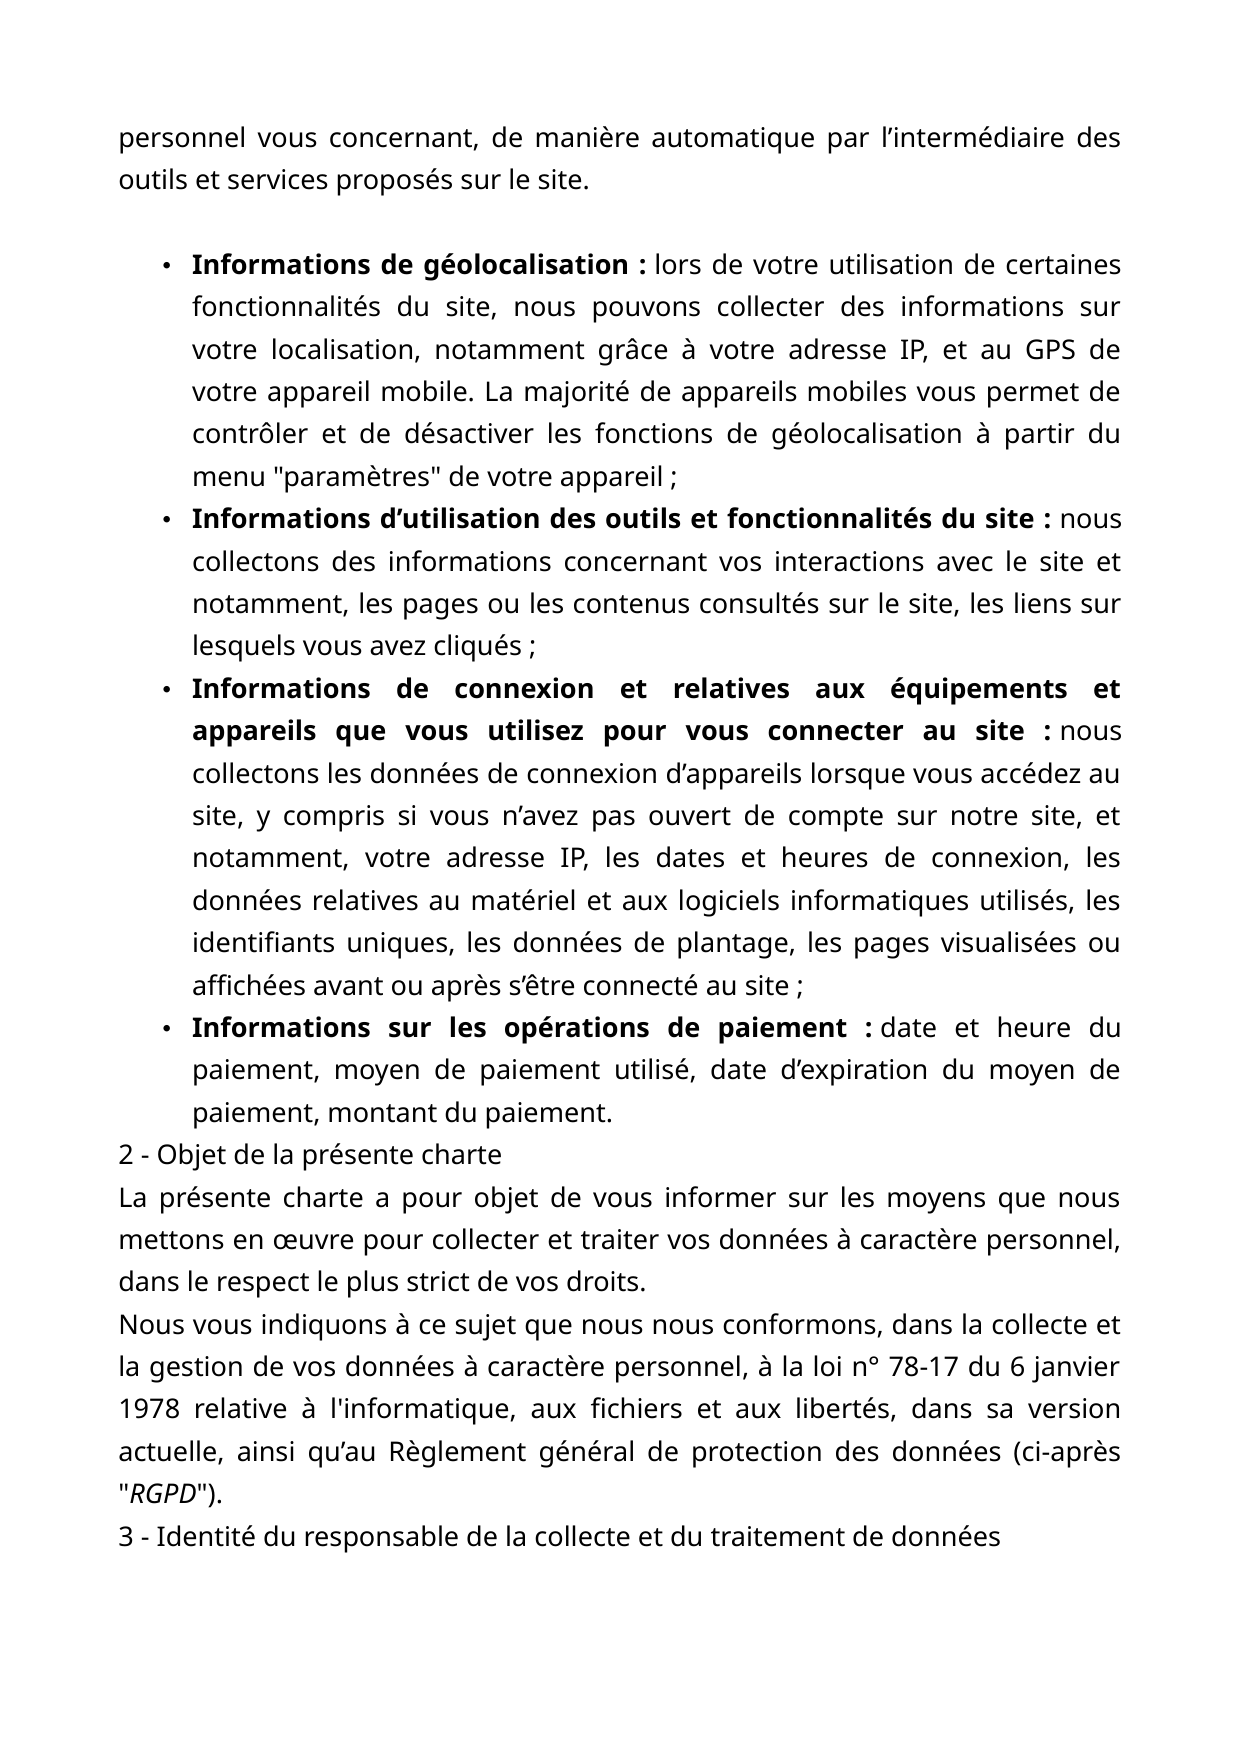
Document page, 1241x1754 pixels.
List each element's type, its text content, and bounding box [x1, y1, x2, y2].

list Informations de connexion et relatives aux équipements et appareils que vous utilisez pour vous connecter au site : nous collectons les données de connexion d’appareils lorsque vous accédez au site, y compris si vous n’avez pas ouvert de compte sur notre site, et notamment, votre adresse IP, les dates et heures de connexion, les données relatives au matériel et aux logiciels informatiques utilisés, les identifiants uniques, les données de plantage, les pages visualisées ou affichées avant ou après s’être connecté au site ; [162, 669, 1122, 1003]
list Informations d’utilisation des outils et fonctionnalités du site : nous collectons des informations concernant vos interactions avec le site et notamment, les pages ou les contenus consultés sur le site, les liens sur lesquels vous avez cliqués ; [162, 500, 1122, 664]
text Nous vous indiquons à ce sujet que nous nous conformons, dans la collecte et la gestion de vos données à caractère personnel, à la loi n° 78-17 du 6 janvier 1978 relative à l'informatique, aux fichiers et aux libertés, dans sa version actuelle, ainsi qu’au Règlement général de protection des données (ci-après "RGPD"). [118, 1305, 1122, 1512]
text personnel vous concernant, de manière automatique par l’intermédiaire des outils et services proposés sur le site. [118, 118, 1122, 197]
list Informations sur les opérations de paiement : date et heure du paiement, moyen de paiement utilisé, date d’expiration du moyen de paiement, montant du paiement. [162, 1008, 1122, 1130]
text La présente charte a pour objet de vous informer sur les moyens que nous mettons en œuvre pour collecter et traiter vos données à caractère personnel, dans le respect le plus strict de vos droits. [118, 1178, 1122, 1300]
list Informations de géolocalisation : lors de votre utilisation de certaines fonctionnalités du site, nous pouvons collecter des informations sur votre localisation, notamment grâce à votre adresse IP, et au GPS de votre appareil mobile. La majorité de appareils mobiles vous permet de contrôler et de désactiver les fonctions de géolocalisation à partir du menu "paramètres" de votre appareil ; [162, 245, 1122, 494]
text 2 - Objet de la présente charte [118, 1136, 1122, 1172]
text 3 - Identité du responsable de la collecte et du traitement de données [118, 1517, 1122, 1554]
